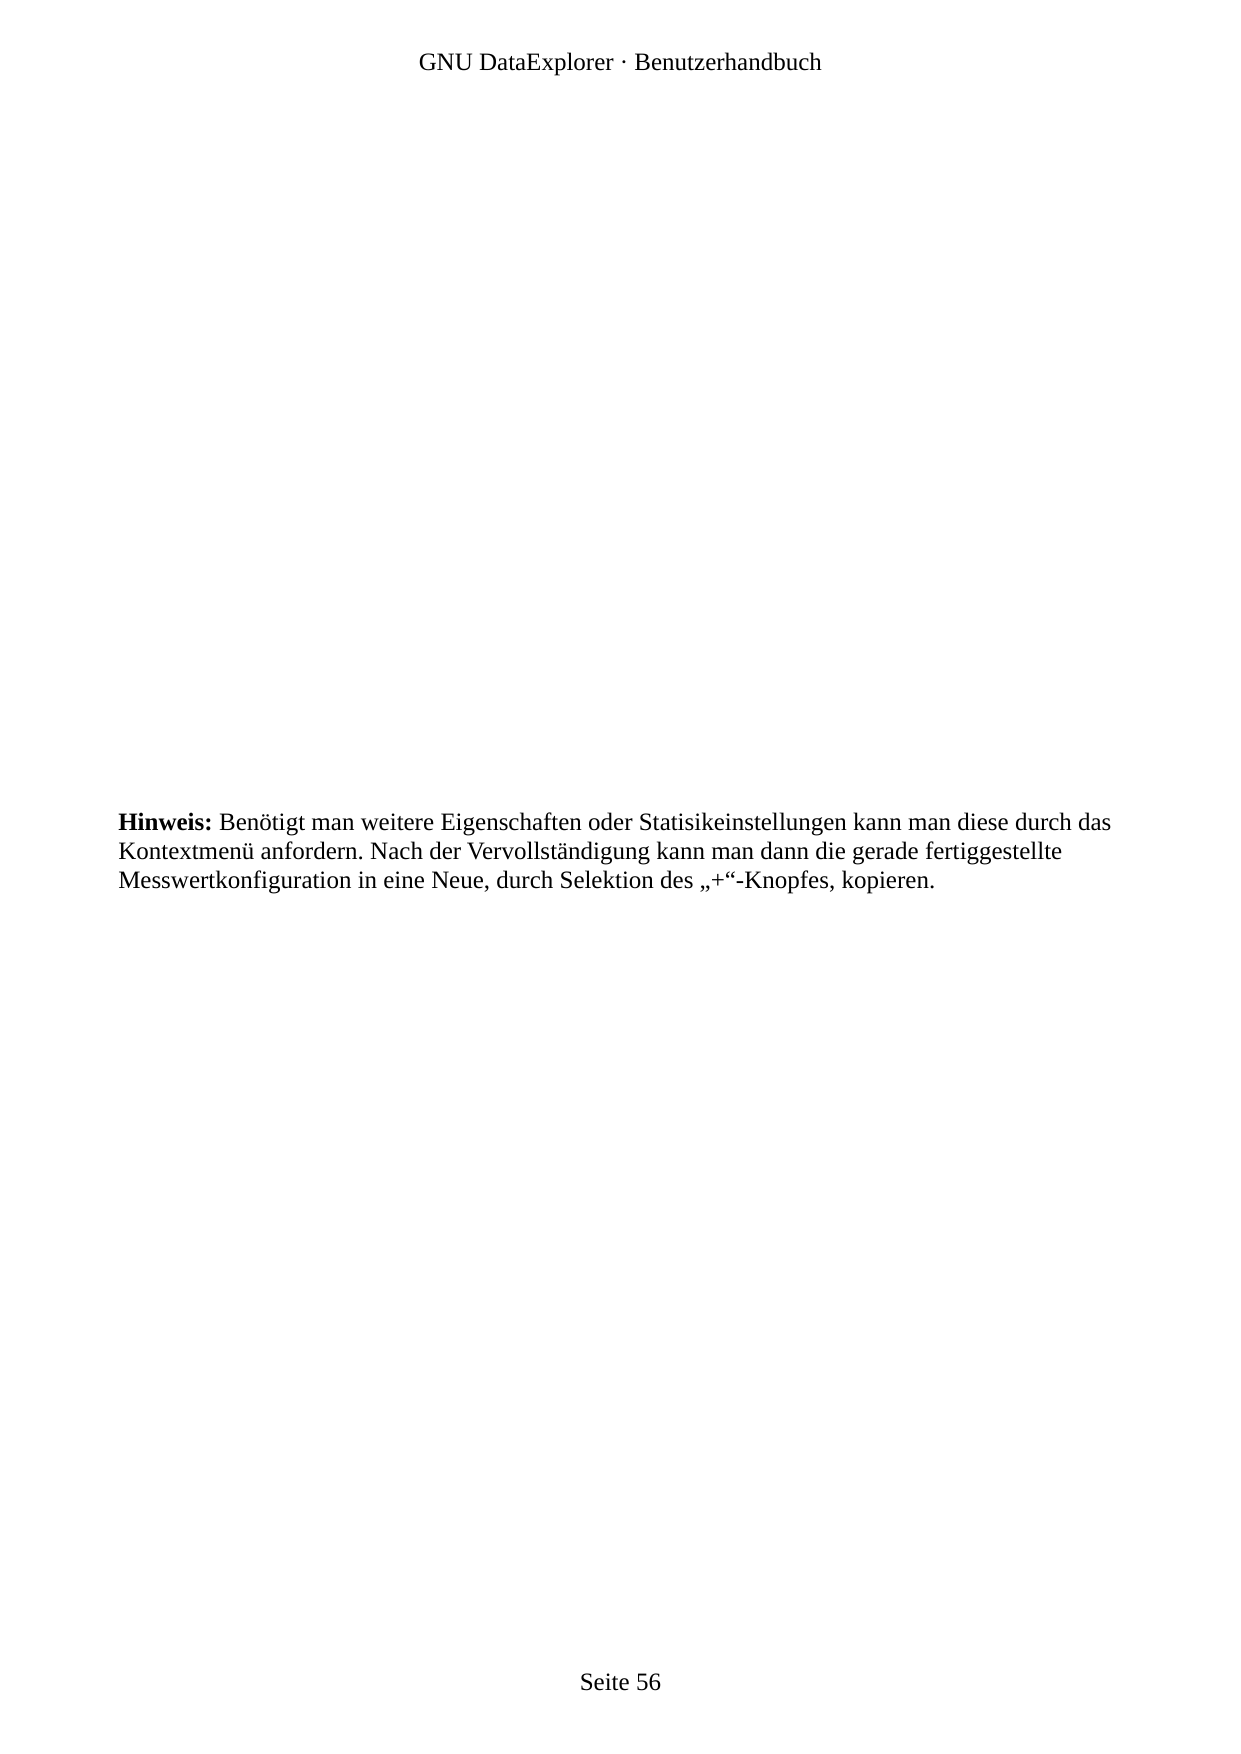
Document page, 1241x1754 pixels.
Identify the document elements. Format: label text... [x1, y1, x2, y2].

text Hinweis: Benötigt man weitere Eigenschaften oder Statisikeinstellungen kann man diese durch das Kontextmenü anfordern. Nach der Vervollständigung kann man dann die gerade fertiggestellte Messwertkonfiguration in eine Neue, durch Selektion des „+“-Knopfes, kopieren. [118, 807, 1122, 951]
